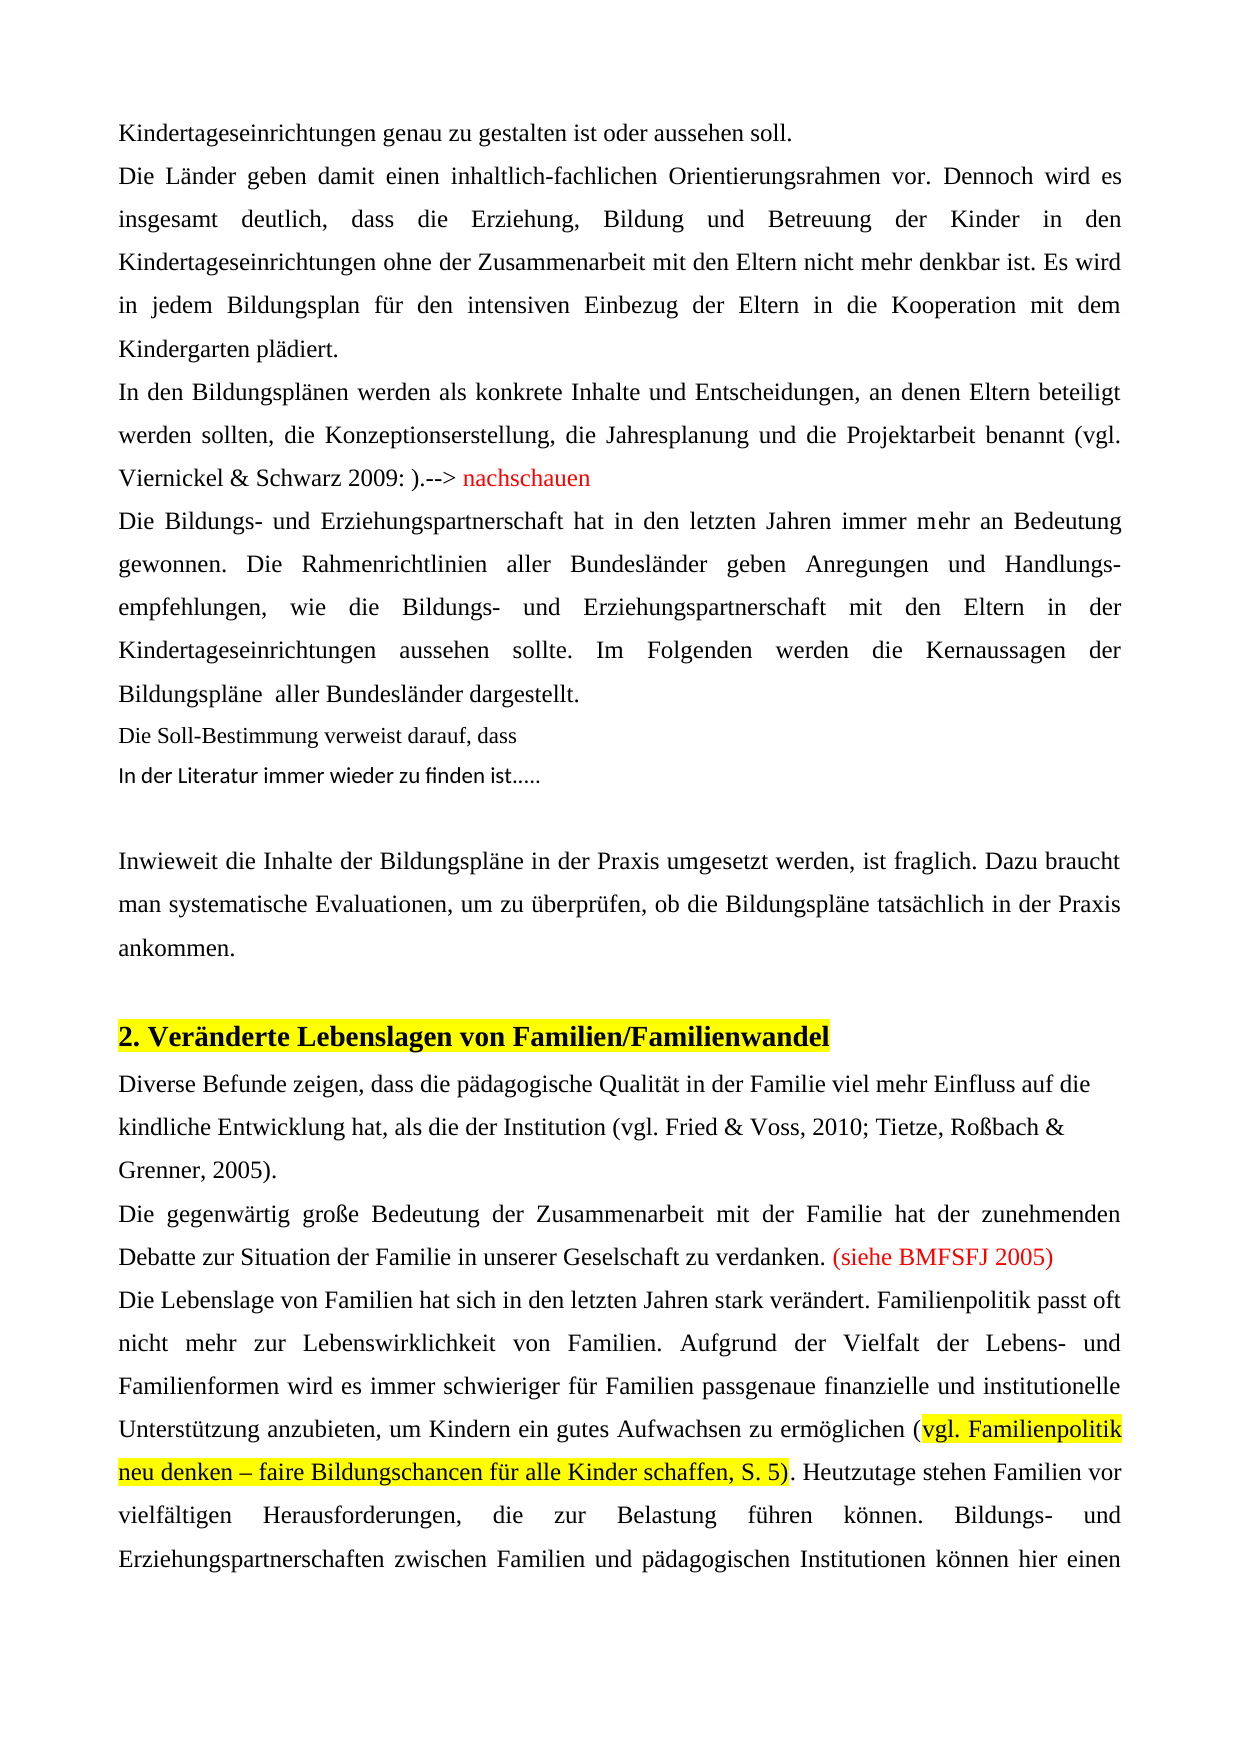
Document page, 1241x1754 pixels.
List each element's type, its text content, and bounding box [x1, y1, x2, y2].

text Diverse Befunde zeigen, dass die pädagogische Qualität in der Familie viel mehr Einfluss auf die kindliche Entwicklung hat, als die der Institution (vgl. Fried & Voss, 2010; Tietze, Roßbach & Grenner, 2005). [118, 1069, 1122, 1184]
text Die Bildungs- und Erziehungspartnerschaft hat in den letzten Jahren immer mehr an Bedeutung gewonnen. Die Rahmenrichtlinien aller Bundesländer geben Anregungen und Handlungs-empfehlungen, wie die Bildungs- und Erziehungspartnerschaft mit den Eltern in der Kindertageseinrichtungen aussehen sollte. Im Folgenden werden die Kernaussagen der Bildungspläne aller Bundesländer dargestellt. [118, 506, 1122, 707]
text Die Länder geben damit einen inhaltlich-fachlichen Orientierungsrahmen vor. Dennoch wird es insgesamt deutlich, dass die Erziehung, Bildung und Betreuung der Kinder in den Kindertageseinrichtungen ohne der Zusammenarbeit mit den Eltern nicht mehr denkbar ist. Es wird in jedem Bildungsplan für den intensiven Einbezug der Eltern in die Kooperation mit dem Kindergarten plädiert. [118, 161, 1122, 362]
text Die gegenwärtig große Bedeutung der Zusammenarbeit mit der Familie hat der zunehmenden Debatte zur Situation der Familie in unserer Geselschaft zu verdanken. (siehe BMFSFJ 2005) [118, 1199, 1122, 1271]
text Kindertageseinrichtungen genau zu gestalten ist oder aussehen soll. [118, 118, 1122, 147]
text Inwieweit die Inhalte der Bildungspläne in der Praxis umgesetzt werden, ist fraglich. Dazu braucht man systematische Evaluationen, um zu überprüfen, ob die Bildungspläne tatsächlich in der Praxis ankommen. [118, 846, 1122, 961]
text In der Literatur immer wieder zu finden ist..... [118, 761, 1122, 789]
text Die Soll-Bestimmung verweist darauf, dass [118, 722, 1122, 748]
text 2. Veränderte Lebenslagen von Familien/Familienwandel [118, 1019, 1122, 1052]
text Die Lebenslage von Familien hat sich in den letzten Jahren stark verändert. Familienpolitik passt oft nicht mehr zur Lebenswirklichkeit von Familien. Aufgrund der Vielfalt der Lebens- und Familienformen wird es immer schwieriger für Familien passgenaue finanzielle und institutionelle Unterstützung anzubieten, um Kindern ein gutes Aufwachsen zu ermöglichen (vgl. Familienpolitik neu denken – faire Bildungschancen für alle Kinder schaffen, S. 5). Heutzutage stehen Familien vor vielfältigen Herausforderungen, die zur Belastung führen können. Bildungs- und Erziehungspartnerschaften zwischen Familien und pädagogischen Institutionen können hier einen [118, 1285, 1122, 1572]
text In den Bildungsplänen werden als konkrete Inhalte und Entscheidungen, an denen Eltern beteiligt werden sollten, die Konzeptionserstellung, die Jahresplanung und die Projektarbeit benannt (vgl. Viernickel & Schwarz 2009: ).--> nachschauen [118, 377, 1122, 492]
